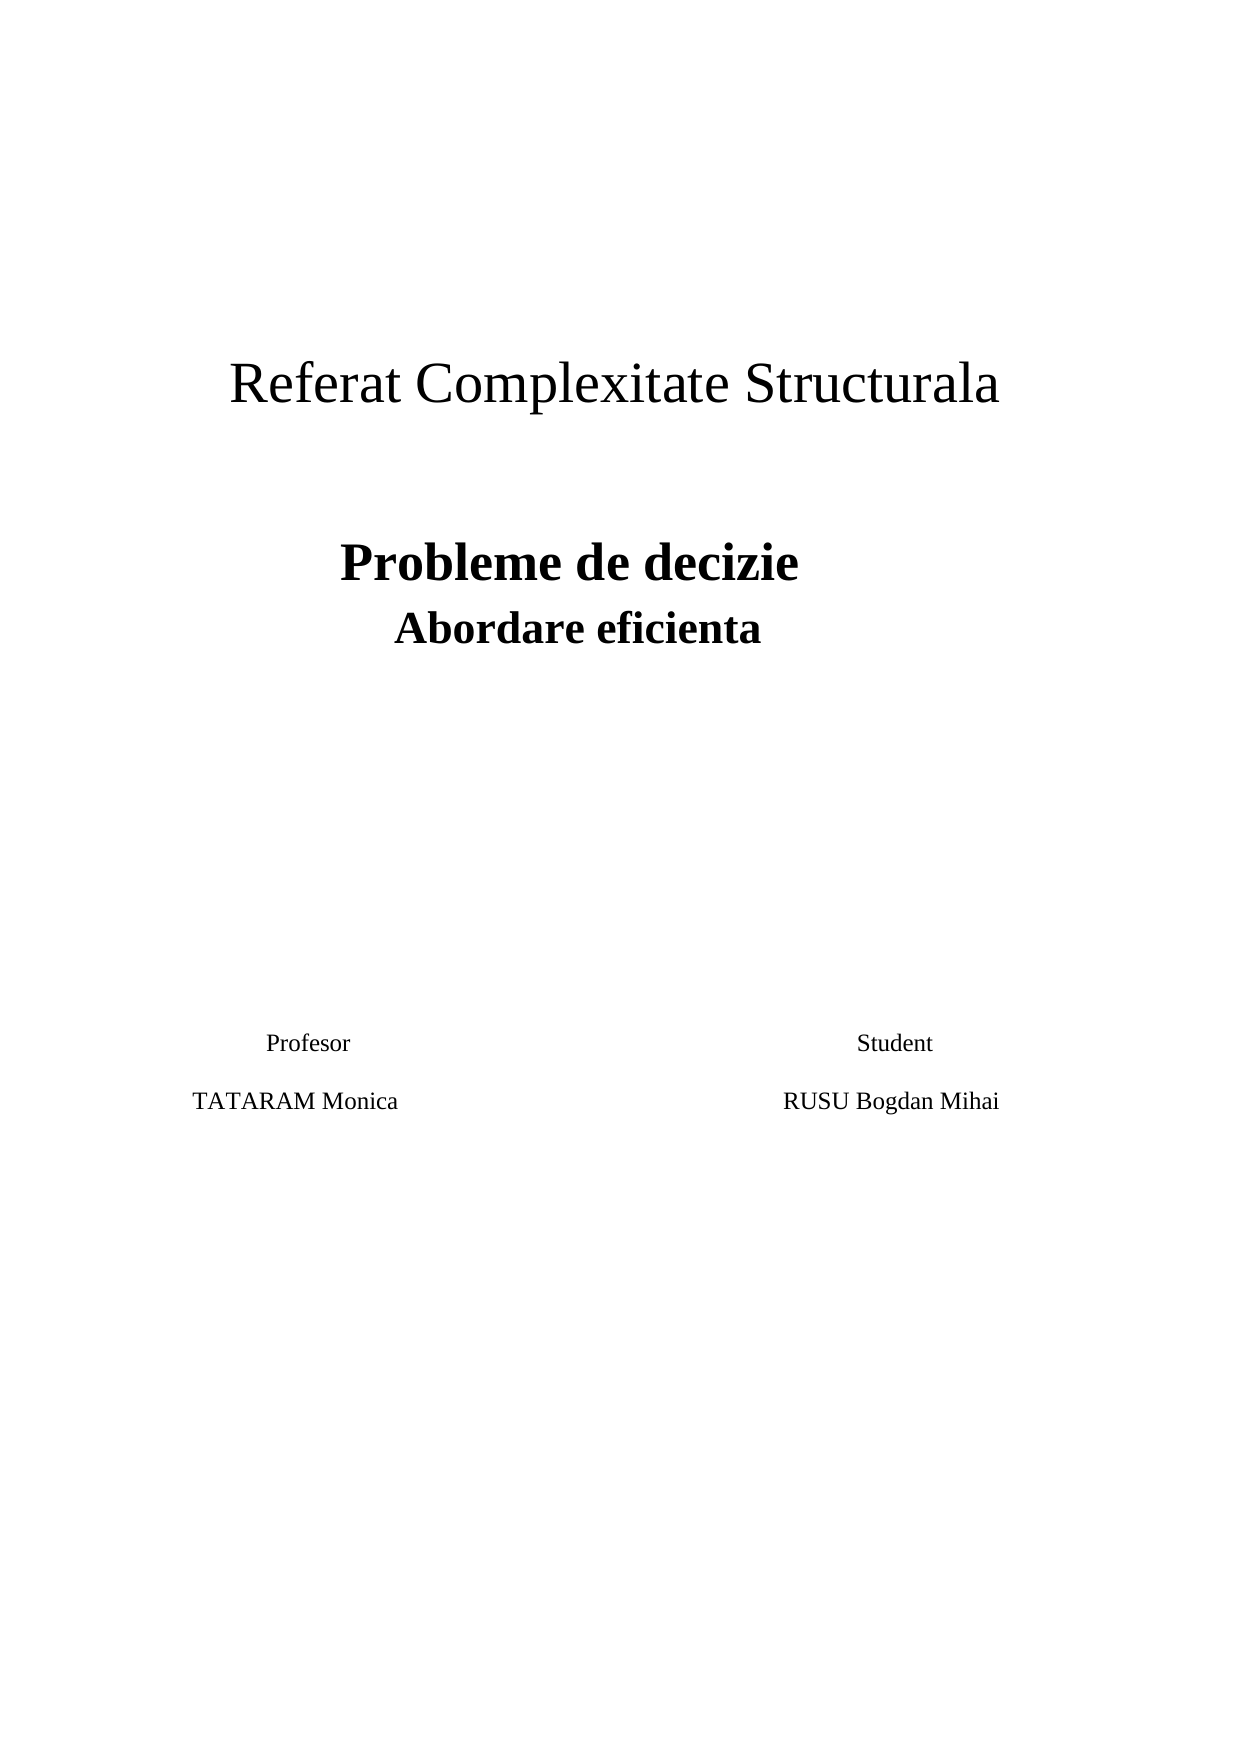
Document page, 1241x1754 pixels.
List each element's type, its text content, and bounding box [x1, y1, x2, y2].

text Abordare eficienta [118, 592, 1122, 655]
text Probleme de decizie [118, 530, 1122, 592]
text TATARAM Monica RUSU Bogdan Mihai [118, 1086, 1122, 1115]
text Profesor Student [118, 1028, 1122, 1057]
text Referat Complexitate Structurala [118, 348, 1122, 415]
